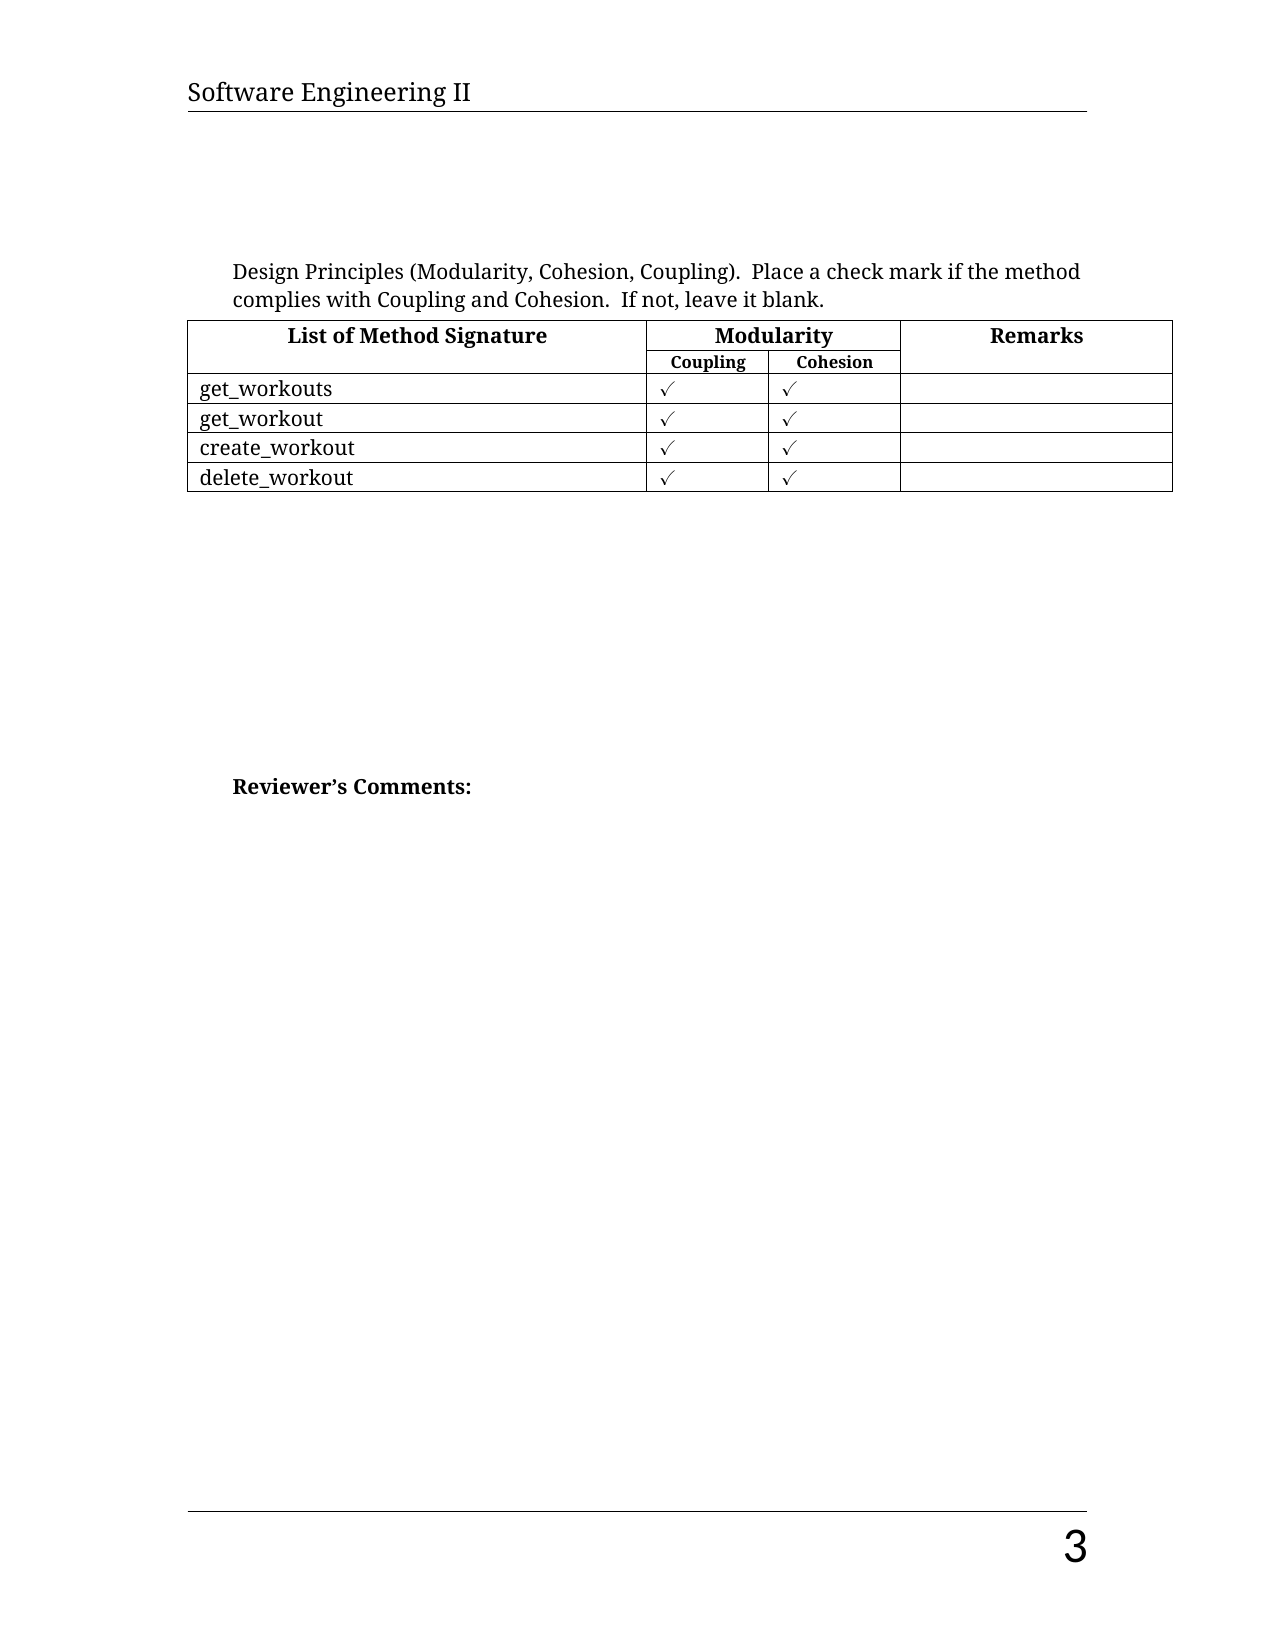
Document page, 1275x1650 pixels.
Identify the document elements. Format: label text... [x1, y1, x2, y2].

table_cell ✓ [647, 374, 768, 403]
table_cell create_workout [188, 433, 646, 462]
table_cell [901, 463, 1172, 491]
table_header List of Method Signature [188, 321, 646, 373]
table_cell get_workout [188, 404, 646, 432]
table_cell Cohesion [769, 351, 900, 373]
table_cell ✓ [769, 374, 900, 403]
table_header Modularity [647, 321, 900, 349]
subtitle Design Principles (Modularity, Cohesion, Coupling). Place a check mark if the method complies with Coupling and Cohesion. If not, leave it blank. [187, 257, 1087, 314]
table_cell ✓ [769, 433, 900, 462]
table_cell get_workouts [188, 374, 646, 403]
table_cell Coupling [647, 351, 768, 373]
table_cell ✓ [647, 433, 768, 462]
table_cell ✓ [647, 463, 768, 491]
table_cell ✓ [769, 463, 900, 491]
subtitle Reviewer’s Comments: [187, 772, 1087, 829]
table_cell [901, 433, 1172, 462]
table_cell ✓ [647, 404, 768, 432]
table_cell delete_workout [188, 463, 646, 491]
table_header Remarks [901, 321, 1172, 373]
table_cell [901, 374, 1172, 403]
table_cell [901, 404, 1172, 432]
table_cell ✓ [769, 404, 900, 432]
